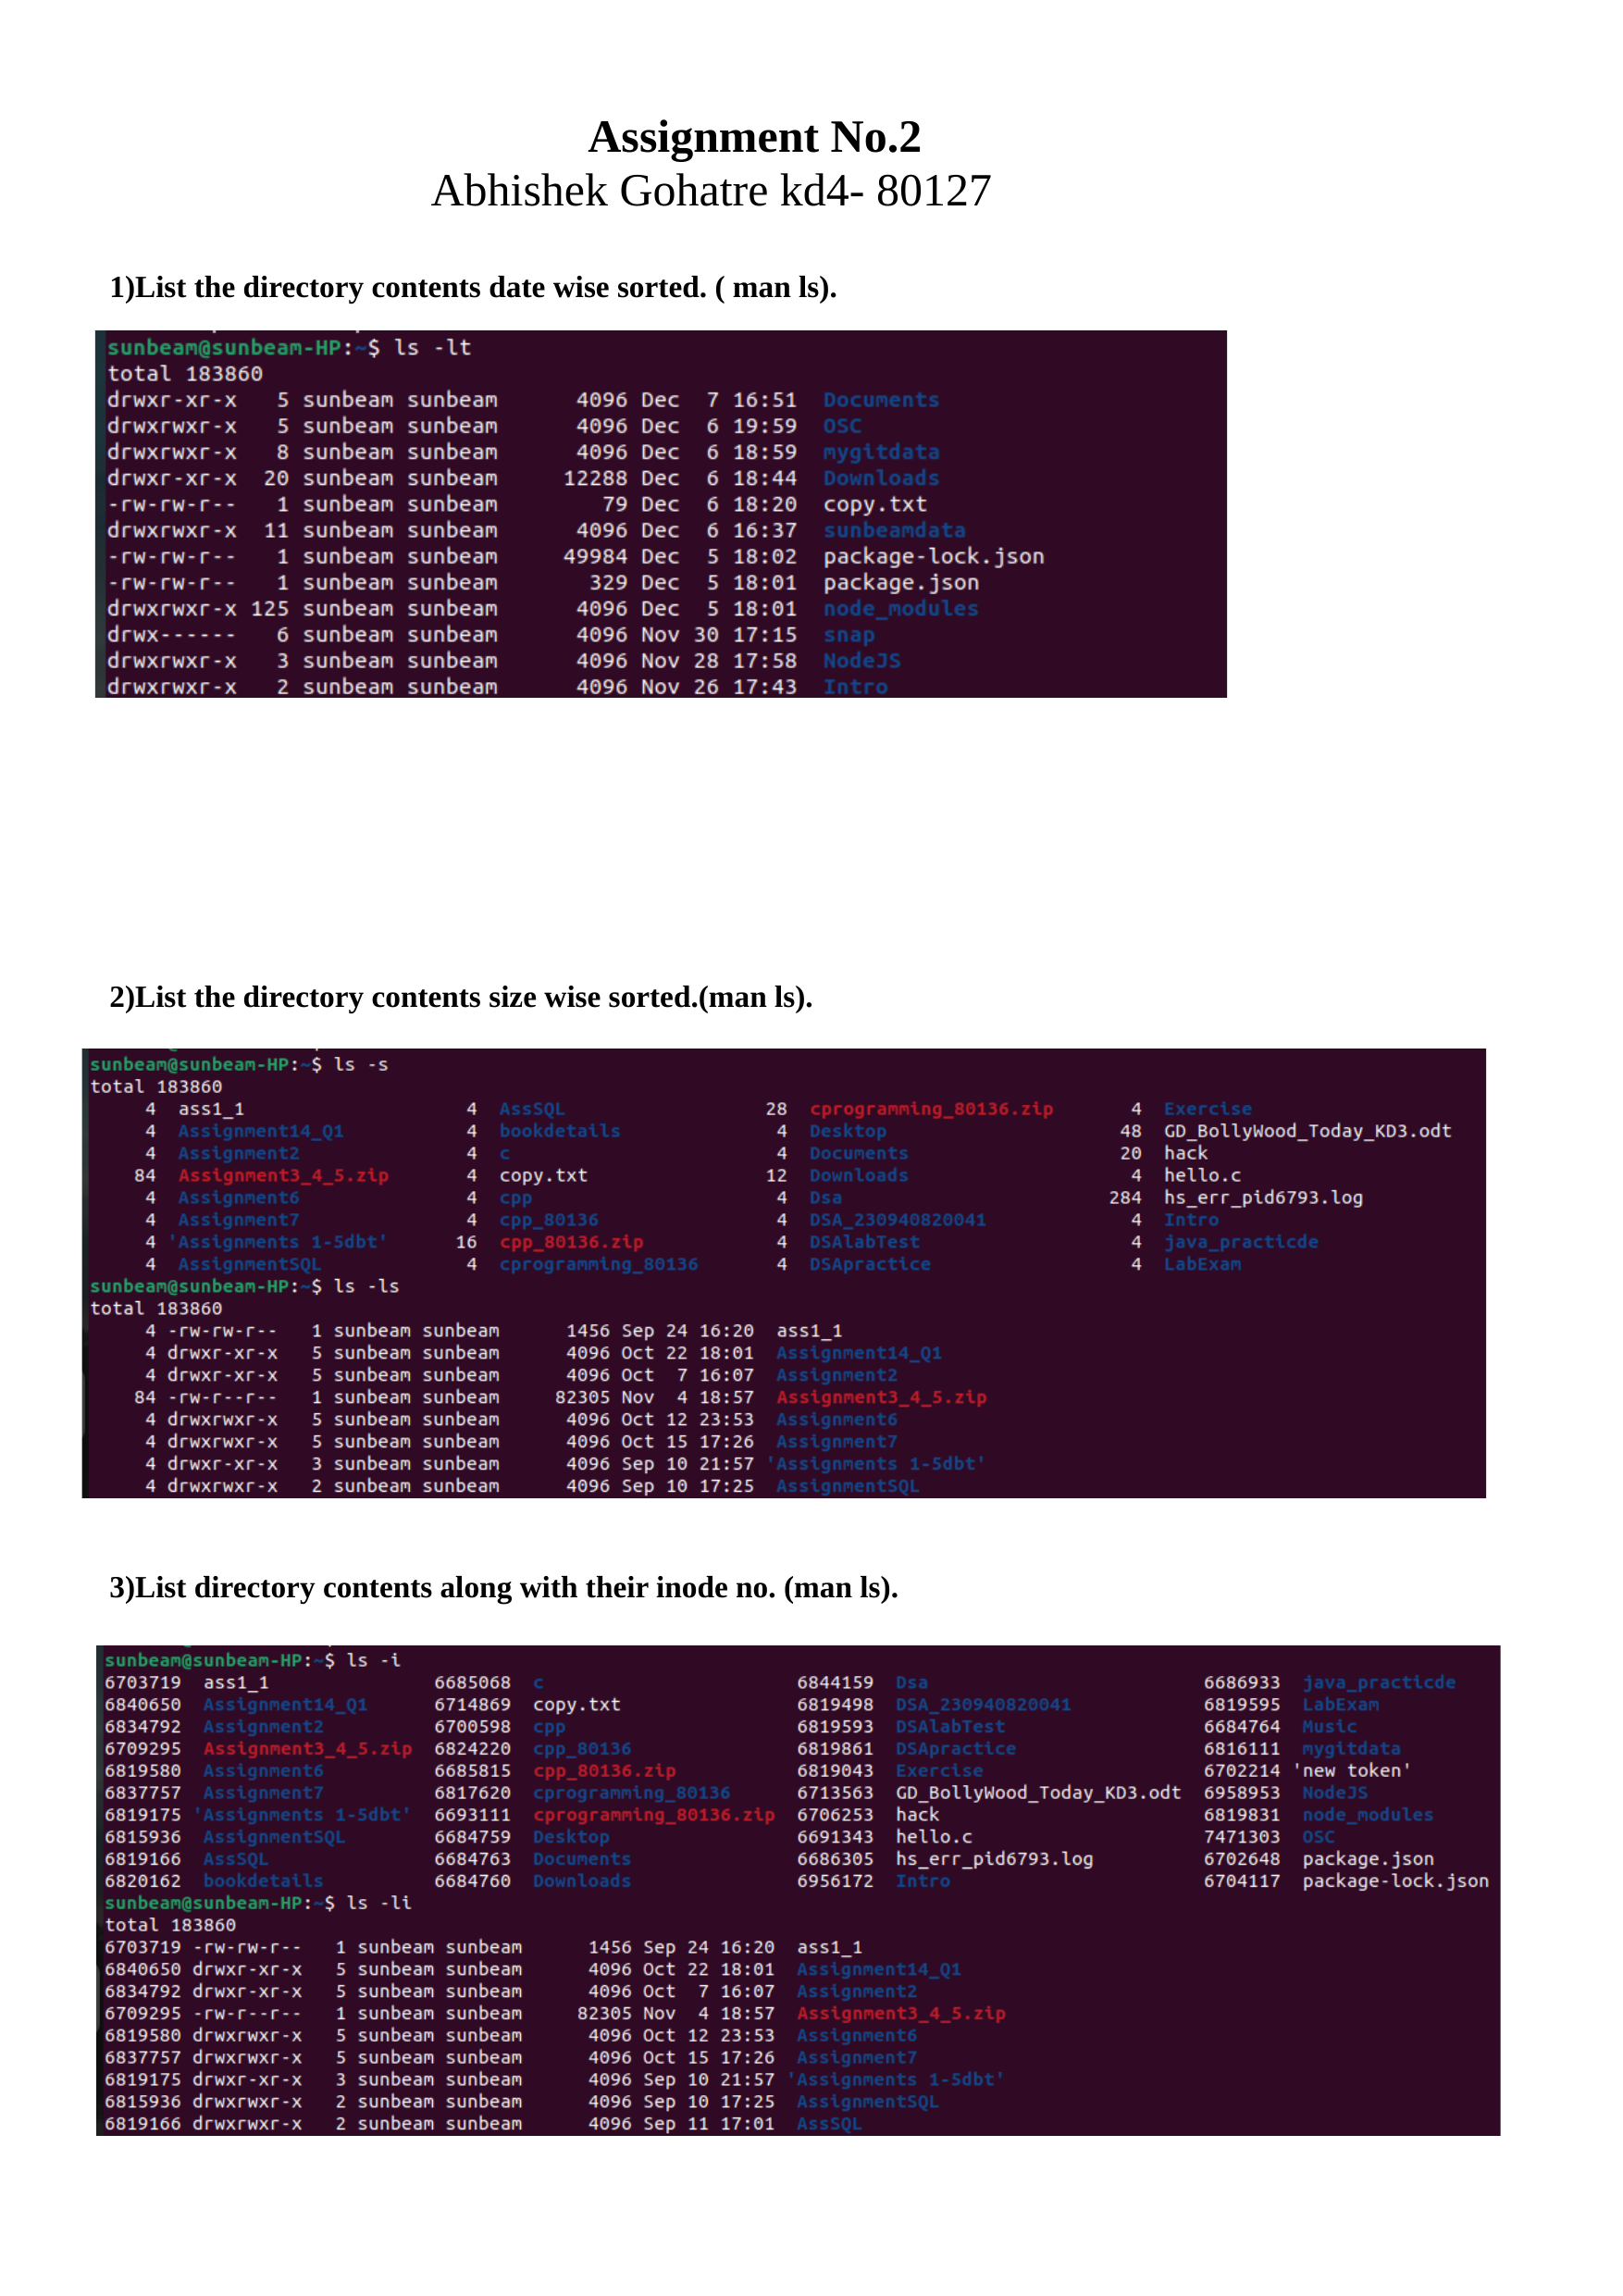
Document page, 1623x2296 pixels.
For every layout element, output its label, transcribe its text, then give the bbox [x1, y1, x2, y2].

text Abhishek Gohatre kd4- 80127 [109, 163, 1514, 216]
text 3)List directory contents along with their inode no. (man ls). [109, 1570, 1514, 1605]
picture [94, 330, 1228, 698]
picture [81, 1049, 1487, 1498]
text Assignment No.2 [109, 109, 1514, 163]
picture [96, 1645, 1501, 2136]
text 1)List the directory contents date wise sorted. ( man ls). [109, 269, 1514, 304]
text 2)List the directory contents size wise sorted.(man ls). [109, 978, 1514, 1014]
